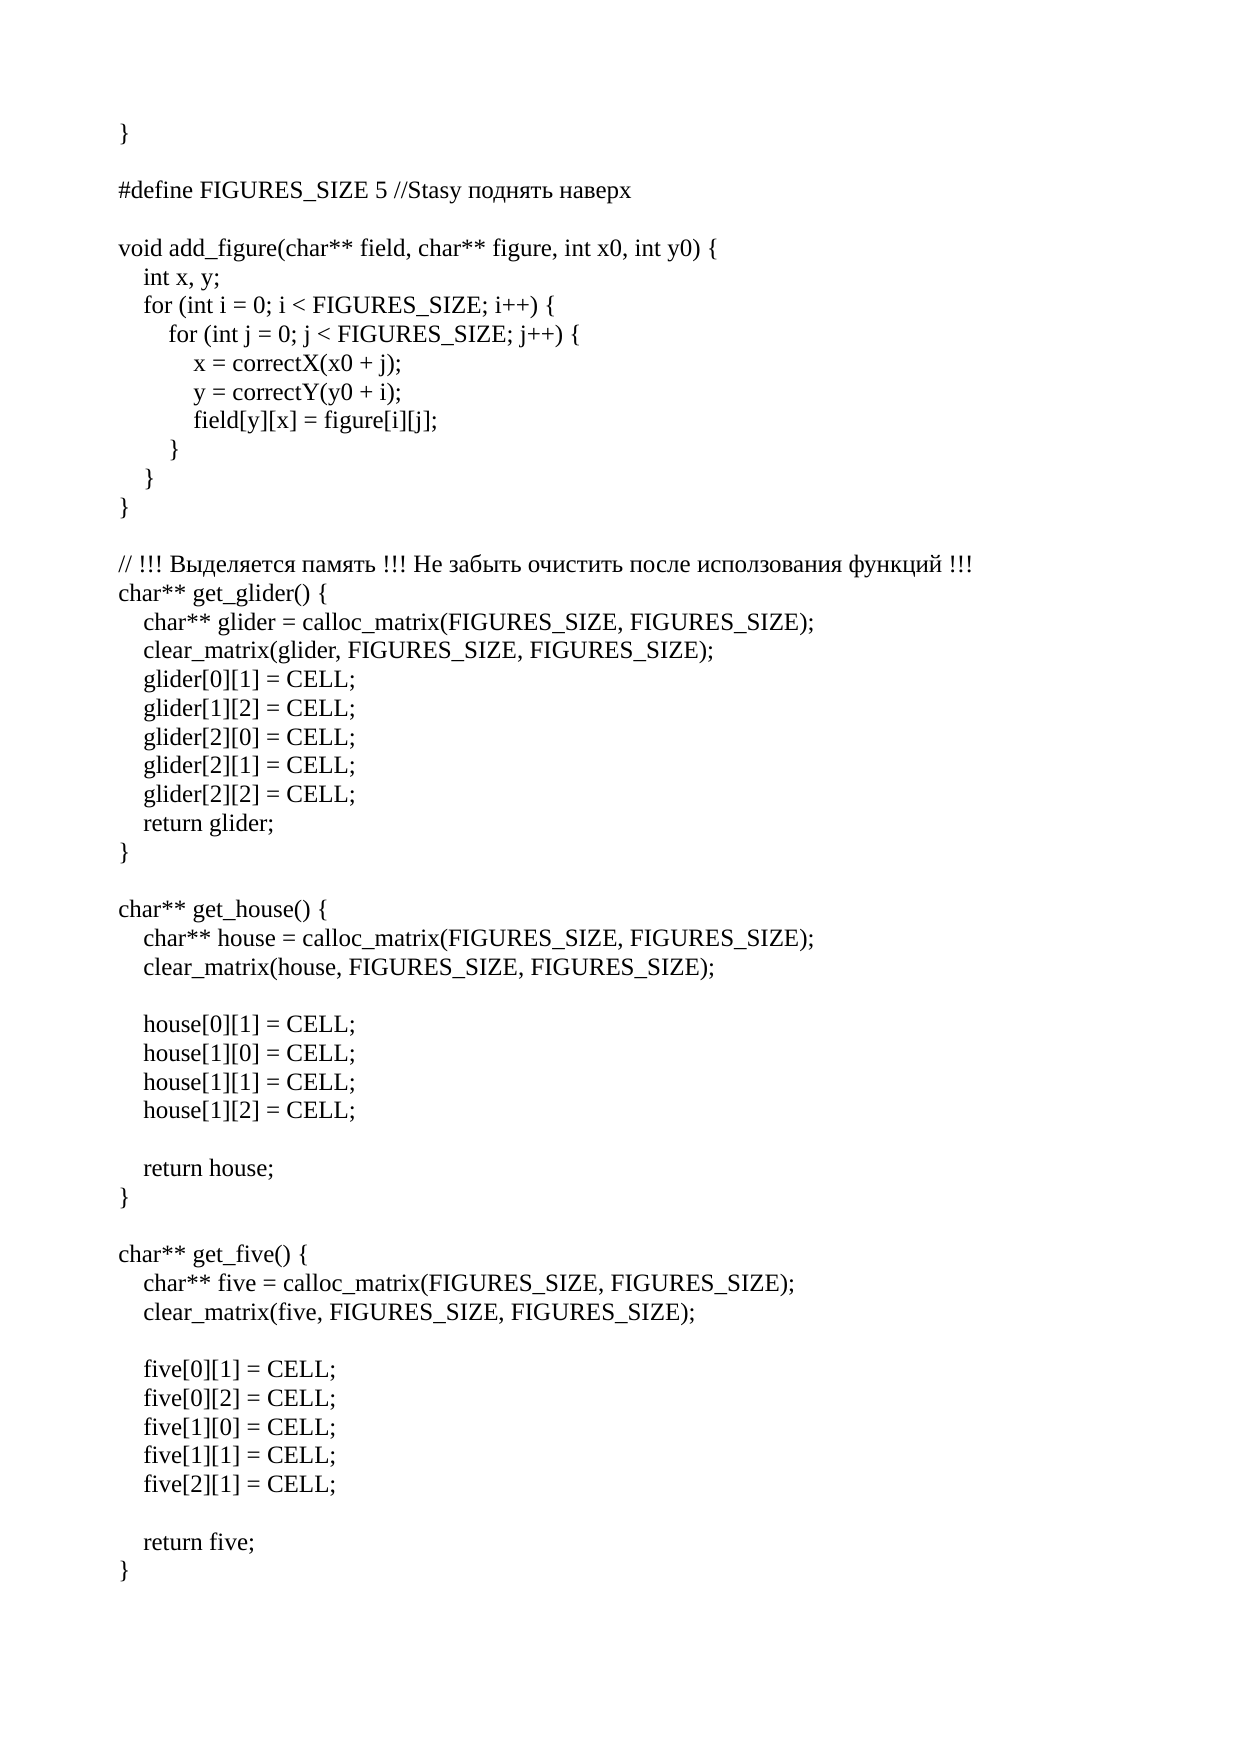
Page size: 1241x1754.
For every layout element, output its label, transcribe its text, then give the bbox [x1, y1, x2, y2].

text house[0][1] = CELL; [118, 1009, 1122, 1038]
text // !!! Выделяется память !!! Не забыть очистить после исползования функций !!! [118, 549, 1122, 578]
text clear_matrix(house, FIGURES_SIZE, FIGURES_SIZE); [118, 952, 1122, 981]
text glider[0][1] = CELL; [118, 664, 1122, 693]
text five[0][2] = CELL; [118, 1383, 1122, 1412]
text } [118, 118, 1122, 147]
text glider[2][1] = CELL; [118, 751, 1122, 779]
text char** house = calloc_matrix(FIGURES_SIZE, FIGURES_SIZE); [118, 923, 1122, 952]
text } [118, 463, 1122, 492]
text } [118, 492, 1122, 521]
text char** get_house() { [118, 894, 1122, 923]
text int x, y; [118, 262, 1122, 291]
text return five; [118, 1527, 1122, 1556]
text five[0][1] = CELL; [118, 1354, 1122, 1383]
text y = correctY(y0 + i); [118, 377, 1122, 406]
text } [118, 1556, 1122, 1584]
text five[1][1] = CELL; [118, 1441, 1122, 1469]
text #define FIGURES_SIZE 5 //Stasy поднять наверх [118, 176, 1122, 204]
text char** glider = calloc_matrix(FIGURES_SIZE, FIGURES_SIZE); [118, 607, 1122, 636]
text char** get_glider() { [118, 578, 1122, 607]
text for (int j = 0; j < FIGURES_SIZE; j++) { [118, 319, 1122, 348]
text } [118, 434, 1122, 463]
text clear_matrix(glider, FIGURES_SIZE, FIGURES_SIZE); [118, 636, 1122, 664]
text } [118, 837, 1122, 866]
text glider[2][0] = CELL; [118, 722, 1122, 751]
text field[y][x] = figure[i][j]; [118, 406, 1122, 434]
text void add_figure(char** field, char** figure, int x0, int y0) { [118, 233, 1122, 262]
text house[1][2] = CELL; [118, 1096, 1122, 1124]
text return glider; [118, 808, 1122, 837]
text char** five = calloc_matrix(FIGURES_SIZE, FIGURES_SIZE); [118, 1268, 1122, 1297]
text char** get_five() { [118, 1239, 1122, 1268]
text glider[2][2] = CELL; [118, 779, 1122, 808]
text } [118, 1182, 1122, 1211]
text glider[1][2] = CELL; [118, 693, 1122, 722]
text return house; [118, 1153, 1122, 1182]
text five[2][1] = CELL; [118, 1469, 1122, 1498]
text for (int i = 0; i < FIGURES_SIZE; i++) { [118, 291, 1122, 319]
text clear_matrix(five, FIGURES_SIZE, FIGURES_SIZE); [118, 1297, 1122, 1326]
text house[1][0] = CELL; [118, 1038, 1122, 1067]
text x = correctX(x0 + j); [118, 348, 1122, 377]
text house[1][1] = CELL; [118, 1067, 1122, 1096]
text five[1][0] = CELL; [118, 1412, 1122, 1441]
